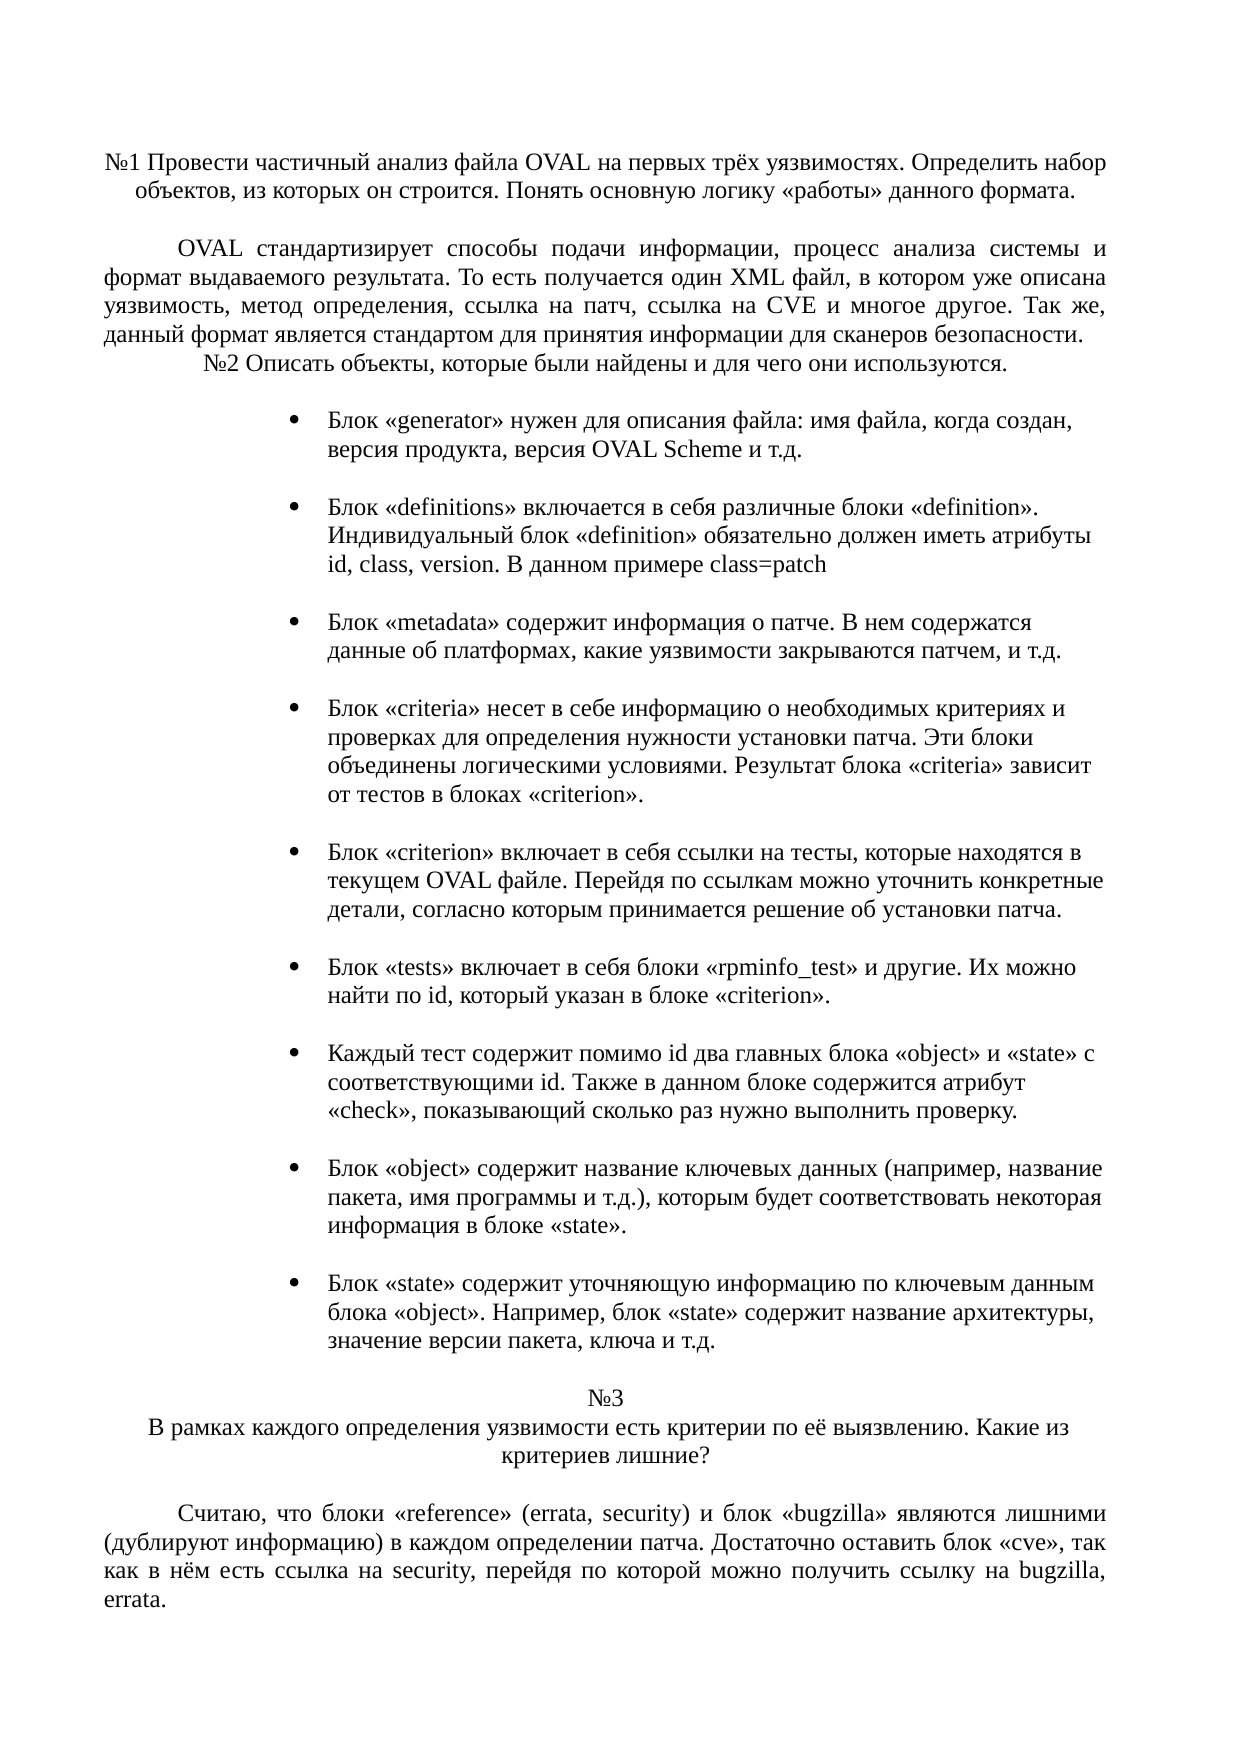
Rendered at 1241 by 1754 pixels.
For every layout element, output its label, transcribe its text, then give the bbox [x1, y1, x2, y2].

text №1 Провести частичный анализ файла OVAL на первых трёх уязвимостях. Определить набор объектов, из которых он строится. Понять основную логику «работы» данного формата. [103, 147, 1107, 204]
list Блок «generator» нужен для описания файла: имя файла, когда создан, версия продукта, версия OVAL Scheme и т.д. [290, 406, 1107, 463]
list Блок «criterion» включает в себя ссылки на тесты, которые находятся в текущем OVAL файле. Перейдя по ссылкам можно уточнить конкретные детали, согласно которым принимается решение об установки патча. [290, 837, 1107, 923]
text №3 [103, 1383, 1107, 1412]
list Блок «object» содержит название ключевых данных (например, название пакета, имя программы и т.д.), которым будет соответствовать некоторая информация в блоке «state». [290, 1153, 1107, 1239]
list Каждый тест содержит помимо id два главных блока «object» и «state» с соответствующими id. Также в данном блоке содержится атрибут «check», показывающий сколько раз нужно выполнить проверку. [290, 1038, 1107, 1124]
text №2 Описать объекты, которые были найдены и для чего они используются. [103, 348, 1107, 377]
list Блок «criteria» несет в себе информацию о необходимых критериях и проверках для определения нужности установки патча. Эти блоки объединены логическими условиями. Результат блока «criteria» зависит от тестов в блоках «criterion». [290, 693, 1107, 808]
text OVAL стандартизирует способы подачи информации, процесс анализа системы и формат выдаваемого результата. То есть получается один XML файл, в котором уже описана уязвимость, метод определения, ссылка на патч, ссылка на CVE и многое другое. Так же, данный формат является стандартом для принятия информации для сканеров безопасности. [103, 233, 1107, 348]
list Блок «metadata» содержит информация о патче. В нем содержатся данные об платформах, какие уязвимости закрываются патчем, и т.д. [290, 607, 1107, 664]
list Блок «definitions» включается в себя различные блоки «definition». Индивидуальный блок «definition» обязательно должен иметь атрибуты id, class, version. В данном примере class=patch [290, 492, 1107, 578]
text В рамках каждого определения уязвимости есть критерии по её выязвлению. Какие из критериев лишние? [103, 1412, 1107, 1469]
list Блок «tests» включает в себя блоки «rpminfo_test» и другие. Их можно найти по id, который указан в блоке «criterion». [290, 952, 1107, 1009]
list Блок «state» содержит уточняющую информацию по ключевым данным блока «object». Например, блок «state» содержит название архитектуры, значение версии пакета, ключа и т.д. [290, 1268, 1107, 1354]
text Считаю, что блоки «reference» (errata, security) и блок «bugzilla» являются лишними (дублируют информацию) в каждом определении патча. Достаточно оставить блок «cve», так как в нём есть ссылка на security, перейдя по которой можно получить ссылку на bugzilla, errata. [103, 1498, 1107, 1613]
